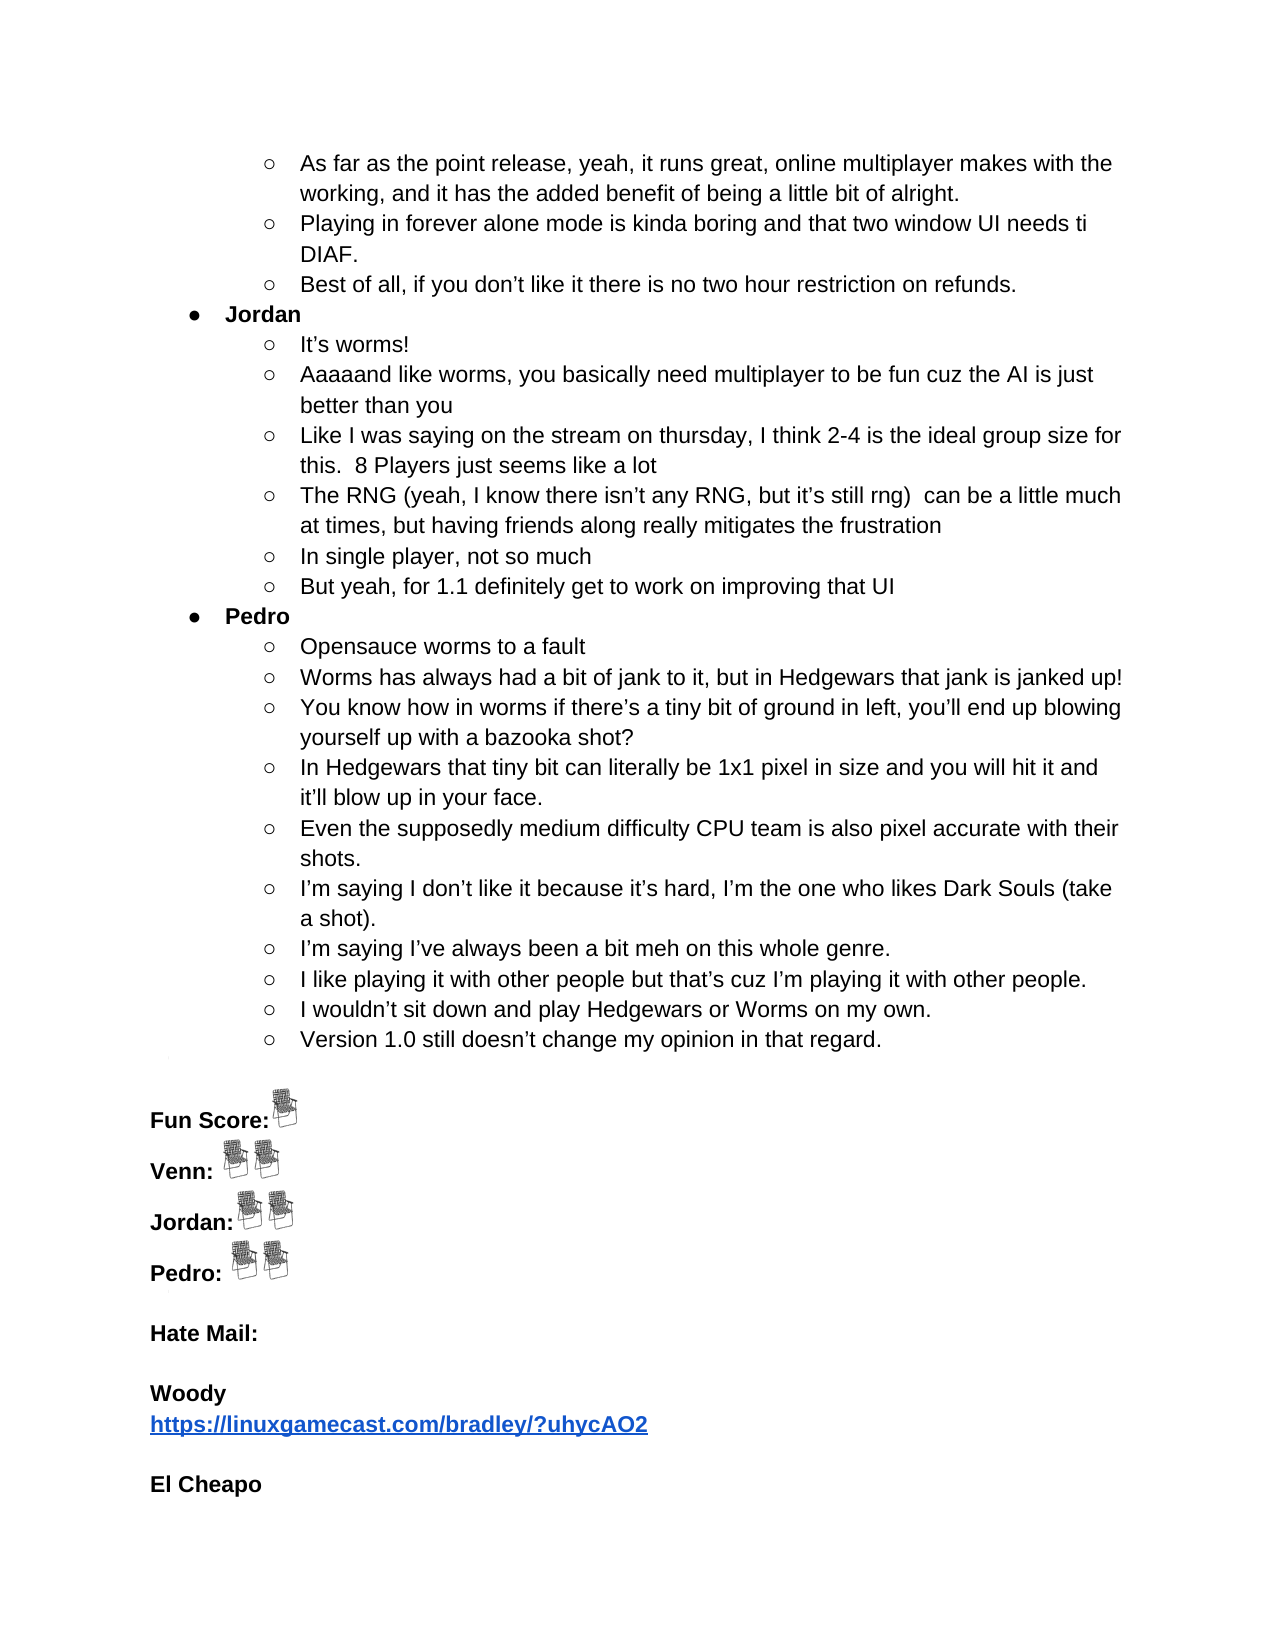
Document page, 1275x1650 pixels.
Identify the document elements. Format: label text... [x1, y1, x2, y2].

list Aaaaand like worms, you basically need multiplayer to be fun cuz the AI is just better than you [262, 361, 1125, 418]
text Venn: [150, 1137, 1125, 1184]
list Worms has always had a bit of jank to it, but in Hedgewars that jank is janked up! [262, 663, 1125, 690]
list Opensauce worms to a fault [262, 633, 1125, 660]
list Jordan [187, 301, 1125, 327]
list I’m saying I don’t like it because it’s hard, I’m the one who likes Dark Souls (take a shot). [262, 875, 1125, 932]
list Best of all, if you don’t like it there is no two hour restriction on refunds. [262, 271, 1125, 297]
picture [228, 1238, 292, 1281]
text Jordan: Pedro: [150, 1188, 1125, 1286]
list Like I was saying on the stream on thursday, I think 2-4 is the ideal group size for this. 8 Players just seems like a lot [262, 422, 1125, 478]
list As far as the point release, yeah, it runs great, online multiplayer makes with the working, and it has the added benefit of being a little bit of alright. [262, 150, 1125, 207]
text Woody [150, 1380, 1125, 1407]
list I like playing it with other people but that’s cuz I’m playing it with other people. [262, 966, 1125, 992]
picture [234, 1188, 297, 1231]
list In single player, not so much [262, 543, 1125, 569]
picture [220, 1137, 283, 1180]
text Hate Mail: [150, 1320, 1125, 1346]
list I wouldn’t sit down and play Hedgewars or Worms on my own. [262, 996, 1125, 1022]
list You know how in worms if there’s a tiny bit of ground in left, you’ll end up blowing yourself up with a bazooka shot? [262, 694, 1125, 750]
text https://linuxgamecast.com/bradley/?uhycAO2 [150, 1411, 1125, 1437]
list It’s worms! [262, 331, 1125, 358]
list Playing in forever alone mode is kinda boring and that two window UI needs ti DIAF. [262, 210, 1125, 267]
picture [269, 1086, 301, 1129]
text El Cheapo [150, 1471, 1125, 1497]
list Pedro [187, 603, 1125, 629]
list I’m saying I’ve always been a bit meh on this whole genre. [262, 935, 1125, 962]
list Version 1.0 still doesn’t change my opinion in that regard. [262, 1026, 1125, 1052]
text Fun Score: [150, 1086, 1125, 1133]
list But yeah, for 1.1 definitely get to work on improving that UI [262, 573, 1125, 599]
list The RNG (yeah, I know there isn’t any RNG, but it’s still rng) can be a little much at times, but having friends along really mitigates the frustration [262, 482, 1125, 539]
list Even the supposedly medium difficulty CPU team is also pixel accurate with their shots. [262, 814, 1125, 871]
list In Hedgewars that tiny bit can literally be 1x1 pixel in size and you will hit it and it’ll blow up in your face. [262, 754, 1125, 811]
